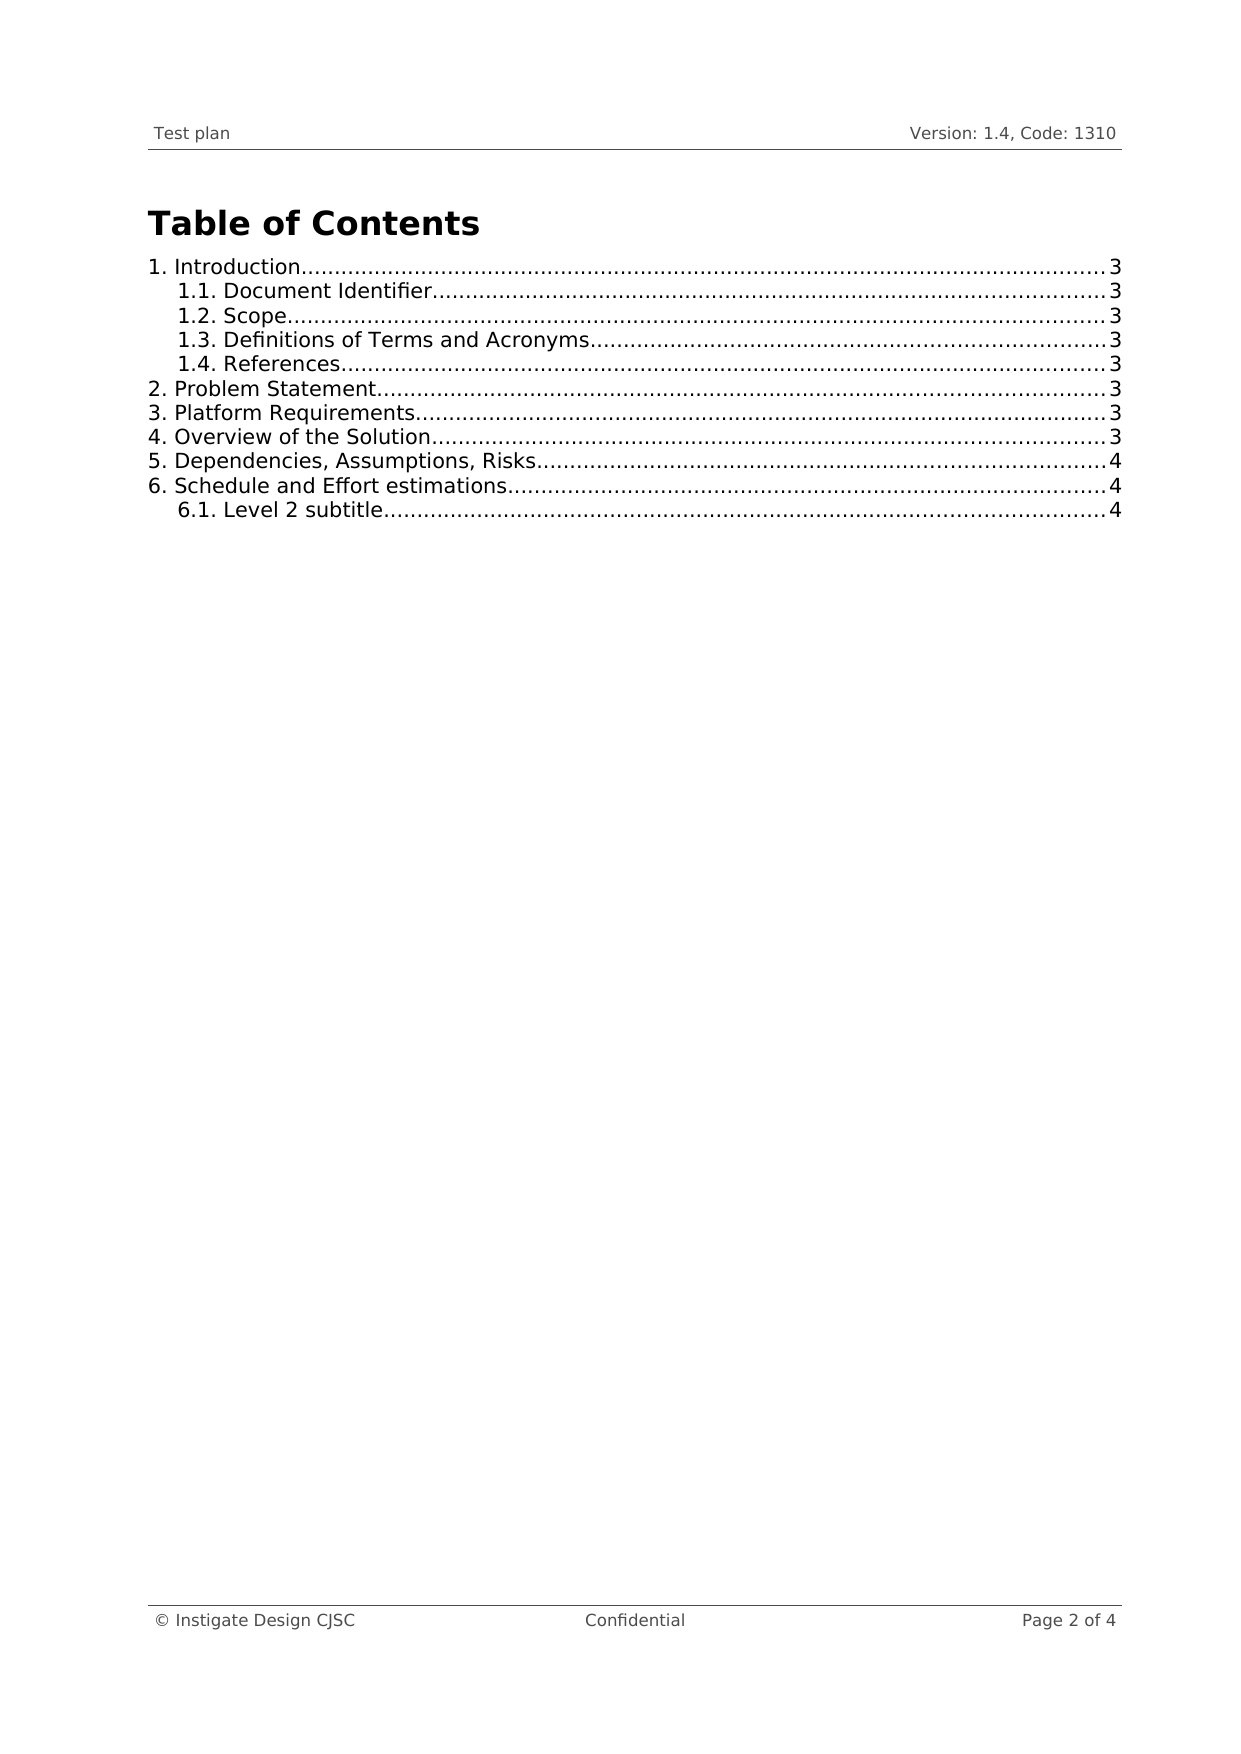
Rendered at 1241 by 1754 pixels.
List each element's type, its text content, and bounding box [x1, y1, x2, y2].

text 5. Dependencies, Assumptions, Risks 4 [148, 449, 1122, 474]
text 4. Overview of the Solution 3 [148, 425, 1122, 449]
text 6. Schedule and Effort estimations 4 [148, 474, 1122, 498]
text 1.2. Scope 3 [177, 304, 1122, 328]
text 6.1. Level 2 subtitle 4 [177, 498, 1122, 522]
text 2. Problem Statement 3 [148, 377, 1122, 401]
text 1.4. References 3 [177, 352, 1122, 377]
text 3. Platform Requirements 3 [148, 401, 1122, 425]
text 1. Introduction 3 [148, 255, 1122, 279]
text 1.1. Document Identifier 3 [177, 279, 1122, 304]
text 1.3. Definitions of Terms and Acronyms 3 [177, 328, 1122, 352]
subtitle Table of Contents [148, 204, 1122, 243]
